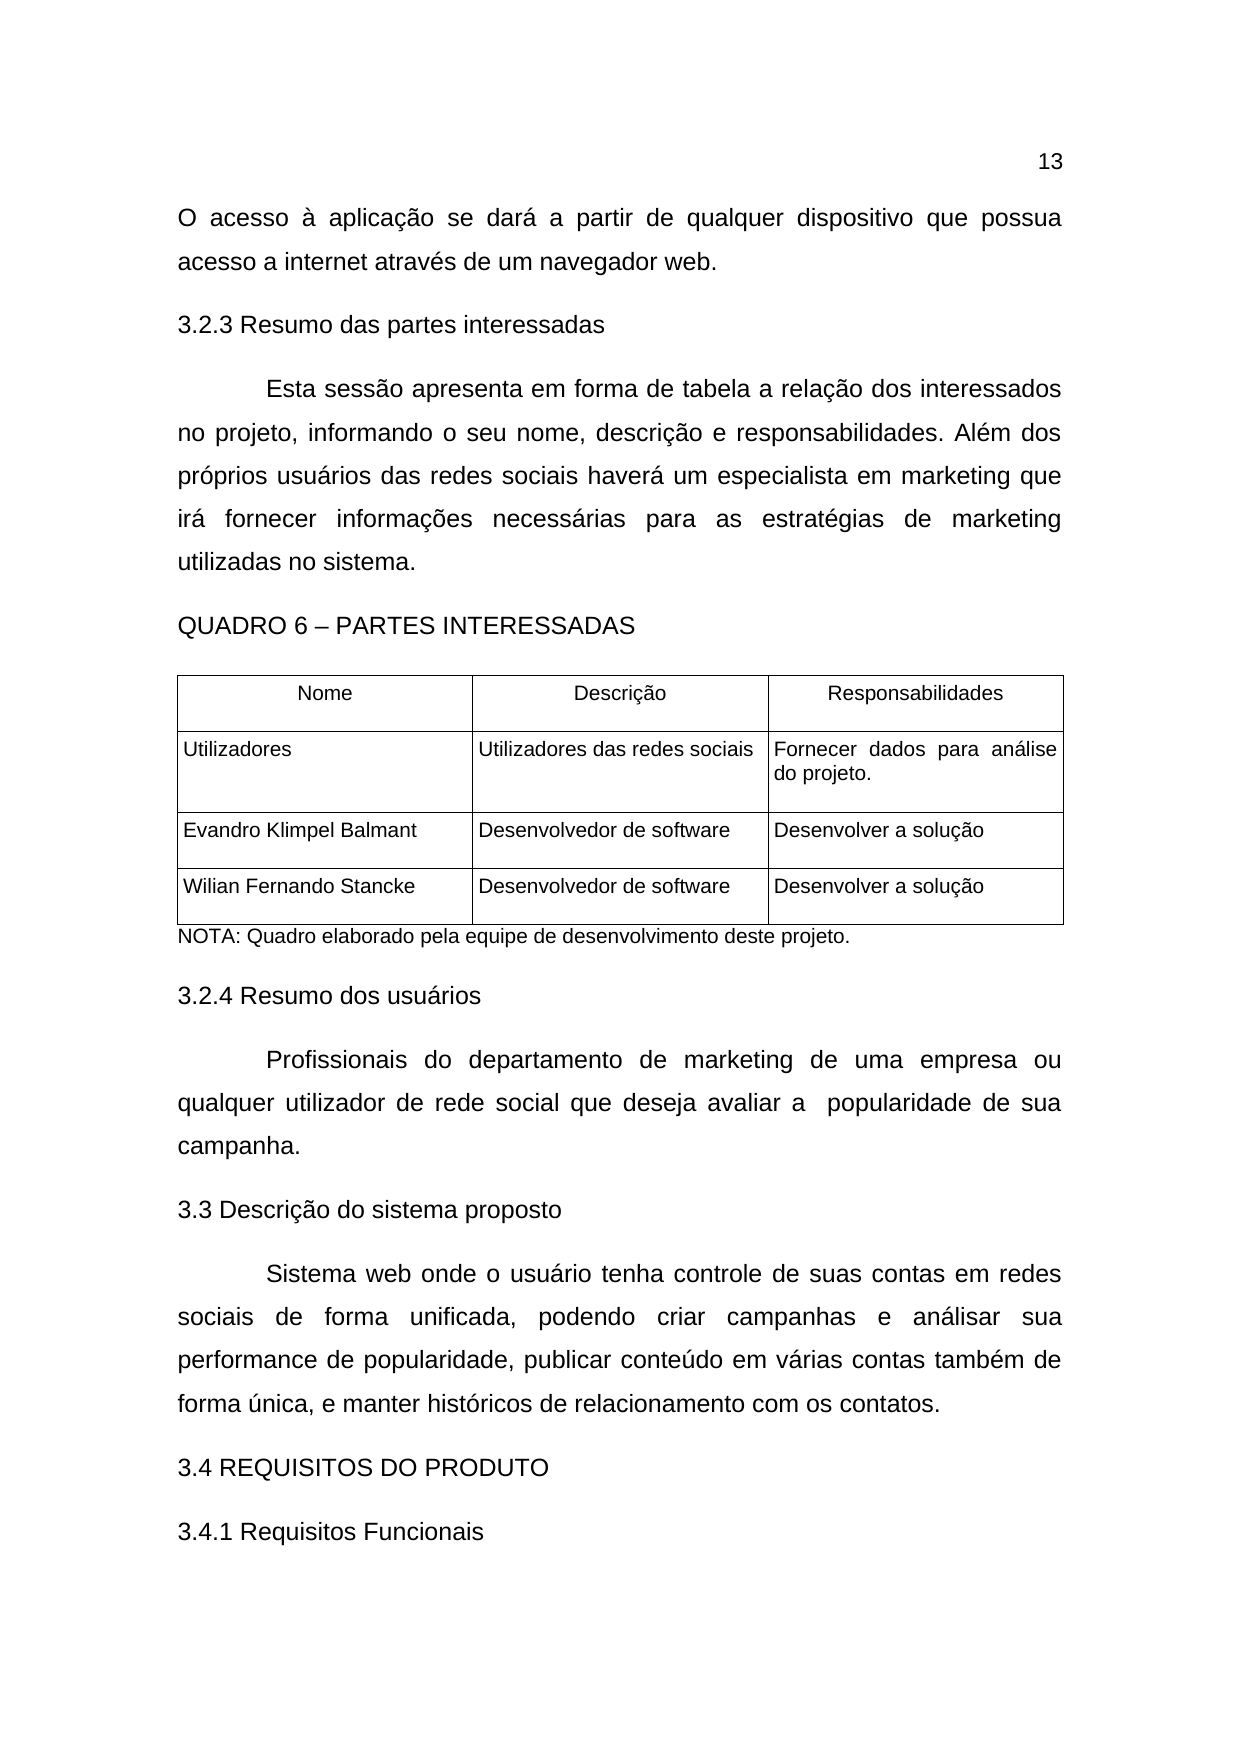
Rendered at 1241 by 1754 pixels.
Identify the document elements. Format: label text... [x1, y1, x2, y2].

text O acesso à aplicação se dará a partir de qualquer dispositivo que possua acesso a internet através de um navegador web. [177, 203, 1063, 275]
table_cell Evandro Klimpel Balmant [178, 813, 472, 868]
table_header Responsabilidades [769, 676, 1063, 731]
table_cell Fornecer dados para análise do projeto. [769, 732, 1063, 812]
table_cell Wilian Fernando Stancke [178, 869, 472, 924]
text 3.3 Descrição do sistema proposto [177, 1195, 1063, 1224]
text 3.4.1 Requisitos Funcionais [177, 1517, 1063, 1545]
table_cell Desenvolvedor de software [473, 869, 768, 924]
text Profissionais do departamento de marketing de uma empresa ou qualquer utilizador de rede social que deseja avaliar a popularidade de sua campanha. [177, 1045, 1063, 1160]
text 3.2.4 Resumo dos usuários [177, 981, 1063, 1010]
text 3.4 REQUISITOS DO PRODUTO [177, 1453, 1063, 1481]
text QUADRO 6 – PARTES INTERESSADAS [177, 611, 1063, 640]
table_header Nome [178, 676, 472, 731]
text Esta sessão apresenta em forma de tabela a relação dos interessados no projeto, informando o seu nome, descrição e responsabilidades. Além dos próprios usuários das redes sociais haverá um especialista em marketing que irá fornecer informações necessárias para as estratégias de marketing utilizadas no sistema. [177, 374, 1063, 576]
text 3.2.3 Resumo das partes interessadas [177, 311, 1063, 339]
table_cell Desenvolver a solução [769, 869, 1063, 924]
table_cell Utilizadores das redes sociais [473, 732, 768, 812]
table_cell Desenvolvedor de software [473, 813, 768, 868]
table_header Descrição [473, 676, 768, 731]
text NOTA: Quadro elaborado pela equipe de desenvolvimento deste projeto. [177, 925, 1063, 948]
table_cell Utilizadores [178, 732, 472, 812]
text Sistema web onde o usuário tenha controle de suas contas em redes sociais de forma unificada, podendo criar campanhas e análisar sua performance de popularidade, publicar conteúdo em várias contas também de forma única, e manter históricos de relacionamento com os contatos. [177, 1259, 1063, 1417]
table_cell Desenvolver a solução [769, 813, 1063, 868]
